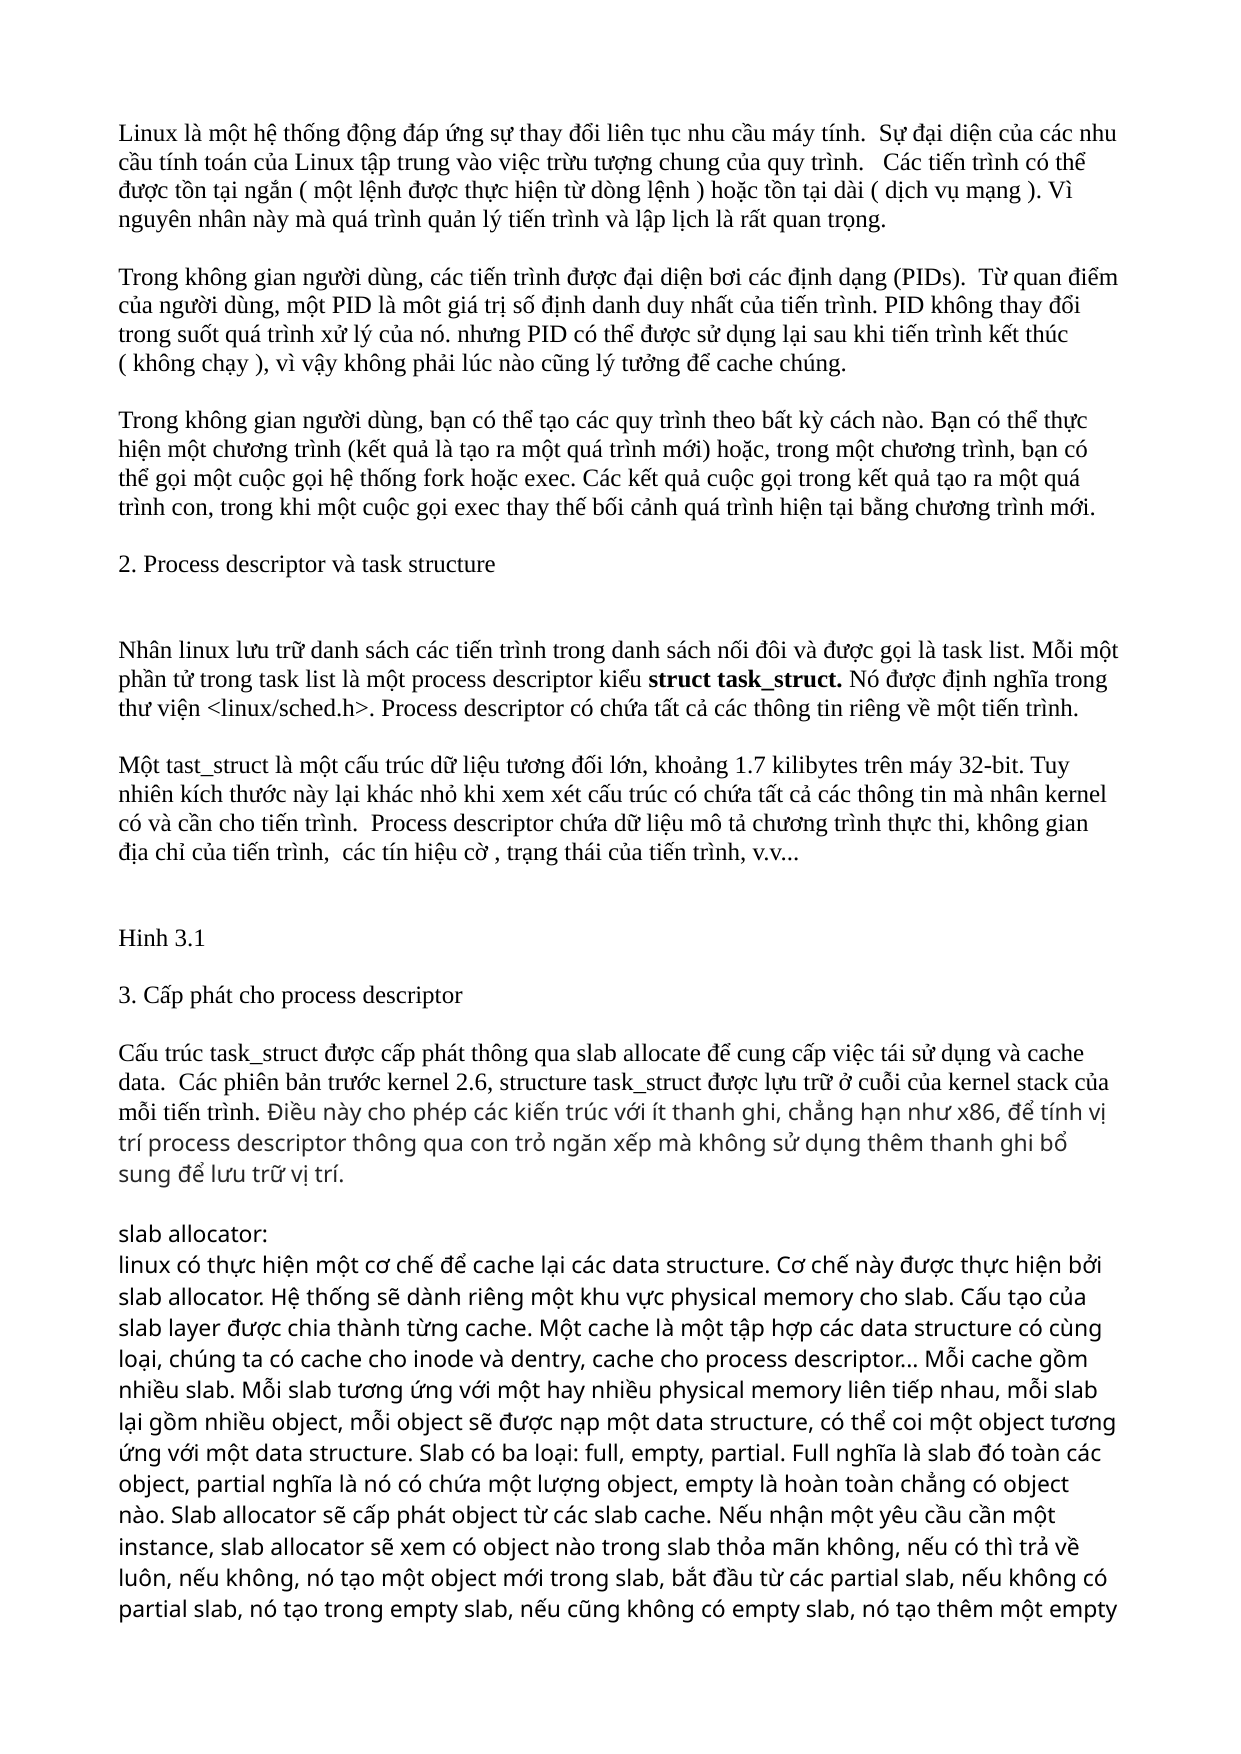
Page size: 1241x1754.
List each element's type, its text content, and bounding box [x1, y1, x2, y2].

text linux có thực hiện một cơ chế để cache lại các data structure. Cơ chế này được thực hiện bởi slab allocator. Hệ thống sẽ dành riêng một khu vực physical memory cho slab. Cấu tạo của slab layer được chia thành từng cache. Một cache là một tập hợp các data structure có cùng loại, chúng ta có cache cho inode và dentry, cache cho process descriptor... Mỗi cache gồm nhiều slab. Mỗi slab tương ứng với một hay nhiều physical memory liên tiếp nhau, mỗi slab lại gồm nhiều object, mỗi object sẽ được nạp một data structure, có thể coi một object tương ứng với một data structure. Slab có ba loại: full, empty, partial. Full nghĩa là slab đó toàn các object, partial nghĩa là nó có chứa một lượng object, empty là hoàn toàn chẳng có object nào. Slab allocator sẽ cấp phát object từ các slab cache. Nếu nhận một yêu cầu cần một instance, slab allocator sẽ xem có object nào trong slab thỏa mãn không, nếu có thì trả về luôn, nếu không, nó tạo một object mới trong slab, bắt đầu từ các partial slab, nếu không có partial slab, nó tạo trong empty slab, nếu cũng không có empty slab, nó tạo thêm một empty [118, 1249, 1122, 1624]
text Hinh 3.1 [118, 923, 1122, 952]
text Trong không gian người dùng, bạn có thể tạo các quy trình theo bất kỳ cách nào. Bạn có thể thực hiện một chương trình (kết quả là tạo ra một quá trình mới) hoặc, trong một chương trình, bạn có thể gọi một cuộc gọi hệ thống fork hoặc exec. Các kết quả cuộc gọi trong kết quả tạo ra một quá trình con, trong khi một cuộc gọi exec thay thế bối cảnh quá trình hiện tại bằng chương trình mới. [118, 406, 1122, 521]
text slab allocator: [118, 1218, 1122, 1249]
text 3. Cấp phát cho process descriptor [118, 981, 1122, 1009]
text 2. Process descriptor và task structure [118, 549, 1122, 578]
text Cấu trúc task_struct được cấp phát thông qua slab allocate để cung cấp việc tái sử dụng và cache data. Các phiên bản trước kernel 2.6, structure task_struct được lựu trữ ở cuỗi của kernel stack của mỗi tiến trình. Điều này cho phép các kiến ​​trúc với ít thanh ghi, chẳng hạn như x86, để tính vị trí process descriptor thông qua con trỏ ngăn xếp mà không sử dụng thêm thanh ghi bổ sung để lưu trữ vị trí. [118, 1038, 1122, 1189]
text Linux là một hệ thống động đáp ứng sự thay đổi liên tục nhu cầu máy tính. Sự đại diện của các nhu cầu tính toán của Linux tập trung vào việc trừu tượng chung của quy trình. Các tiến trình có thể được tồn tại ngắn ( một lệnh được thực hiện từ dòng lệnh ) hoặc tồn tại dài ( dịch vụ mạng ). Vì nguyên nhân này mà quá trình quản lý tiến trình và lập lịch là rất quan trọng. [118, 118, 1122, 233]
text Một tast_struct là một cấu trúc dữ liệu tương đối lớn, khoảng 1.7 kilibytes trên máy 32-bit. Tuy nhiên kích thước này lại khác nhỏ khi xem xét cấu trúc có chứa tất cả các thông tin mà nhân kernel có và cần cho tiến trình. Process descriptor chứa dữ liệu mô tả chương trình thực thi, không gian địa chỉ của tiến trình, các tín hiệu cờ , trạng thái của tiến trình, v.v... [118, 751, 1122, 866]
text Trong không gian người dùng, các tiến trình được đại diện bơi các định dạng (PIDs). Từ quan điểm của người dùng, một PID là môt giá trị số định danh duy nhất của tiến trình. PID không thay đổi trong suốt quá trình xử lý của nó. nhưng PID có thể được sử dụng lại sau khi tiến trình kết thúc ( không chạy ), vì vậy không phải lúc nào cũng lý tưởng để cache chúng. [118, 262, 1122, 377]
text Nhân linux lưu trữ danh sách các tiến trình trong danh sách nối đôi và được gọi là task list. Mỗi một phần tử trong task list là một process descriptor kiểu struct task_struct. Nó được định nghĩa trong thư viện <linux/sched.h>. Process descriptor có chứa tất cả các thông tin riêng về một tiến trình. [118, 636, 1122, 722]
